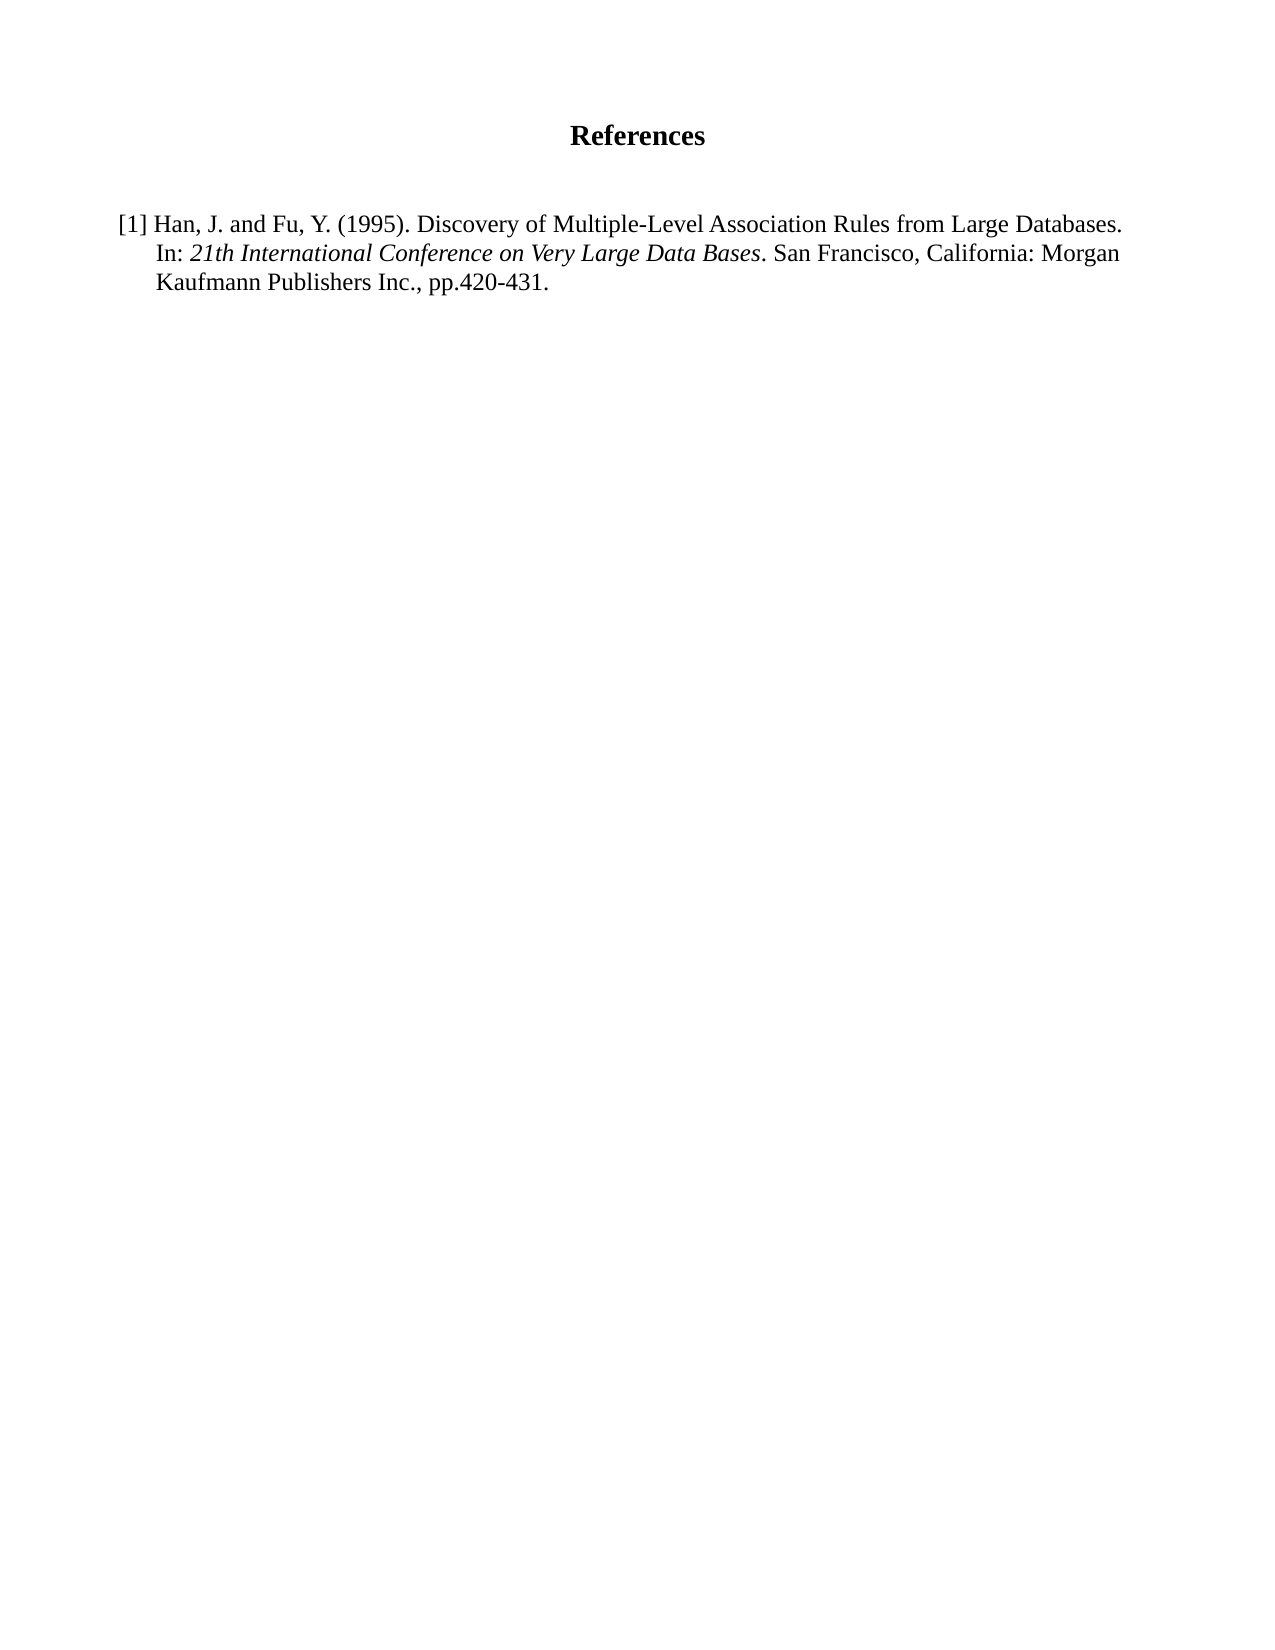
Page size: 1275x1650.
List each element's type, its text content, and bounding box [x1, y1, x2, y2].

text [1] Han, J. and Fu, Y. (1995). Discovery of Multiple-Level Association Rules from Large Databases. [118, 209, 1157, 238]
text In: 21th International Conference on Very Large Data Bases. San Francisco, California: Morgan [118, 238, 1157, 267]
text References [118, 118, 1157, 152]
text Kaufmann Publishers Inc., pp.420-431. [118, 267, 1157, 295]
